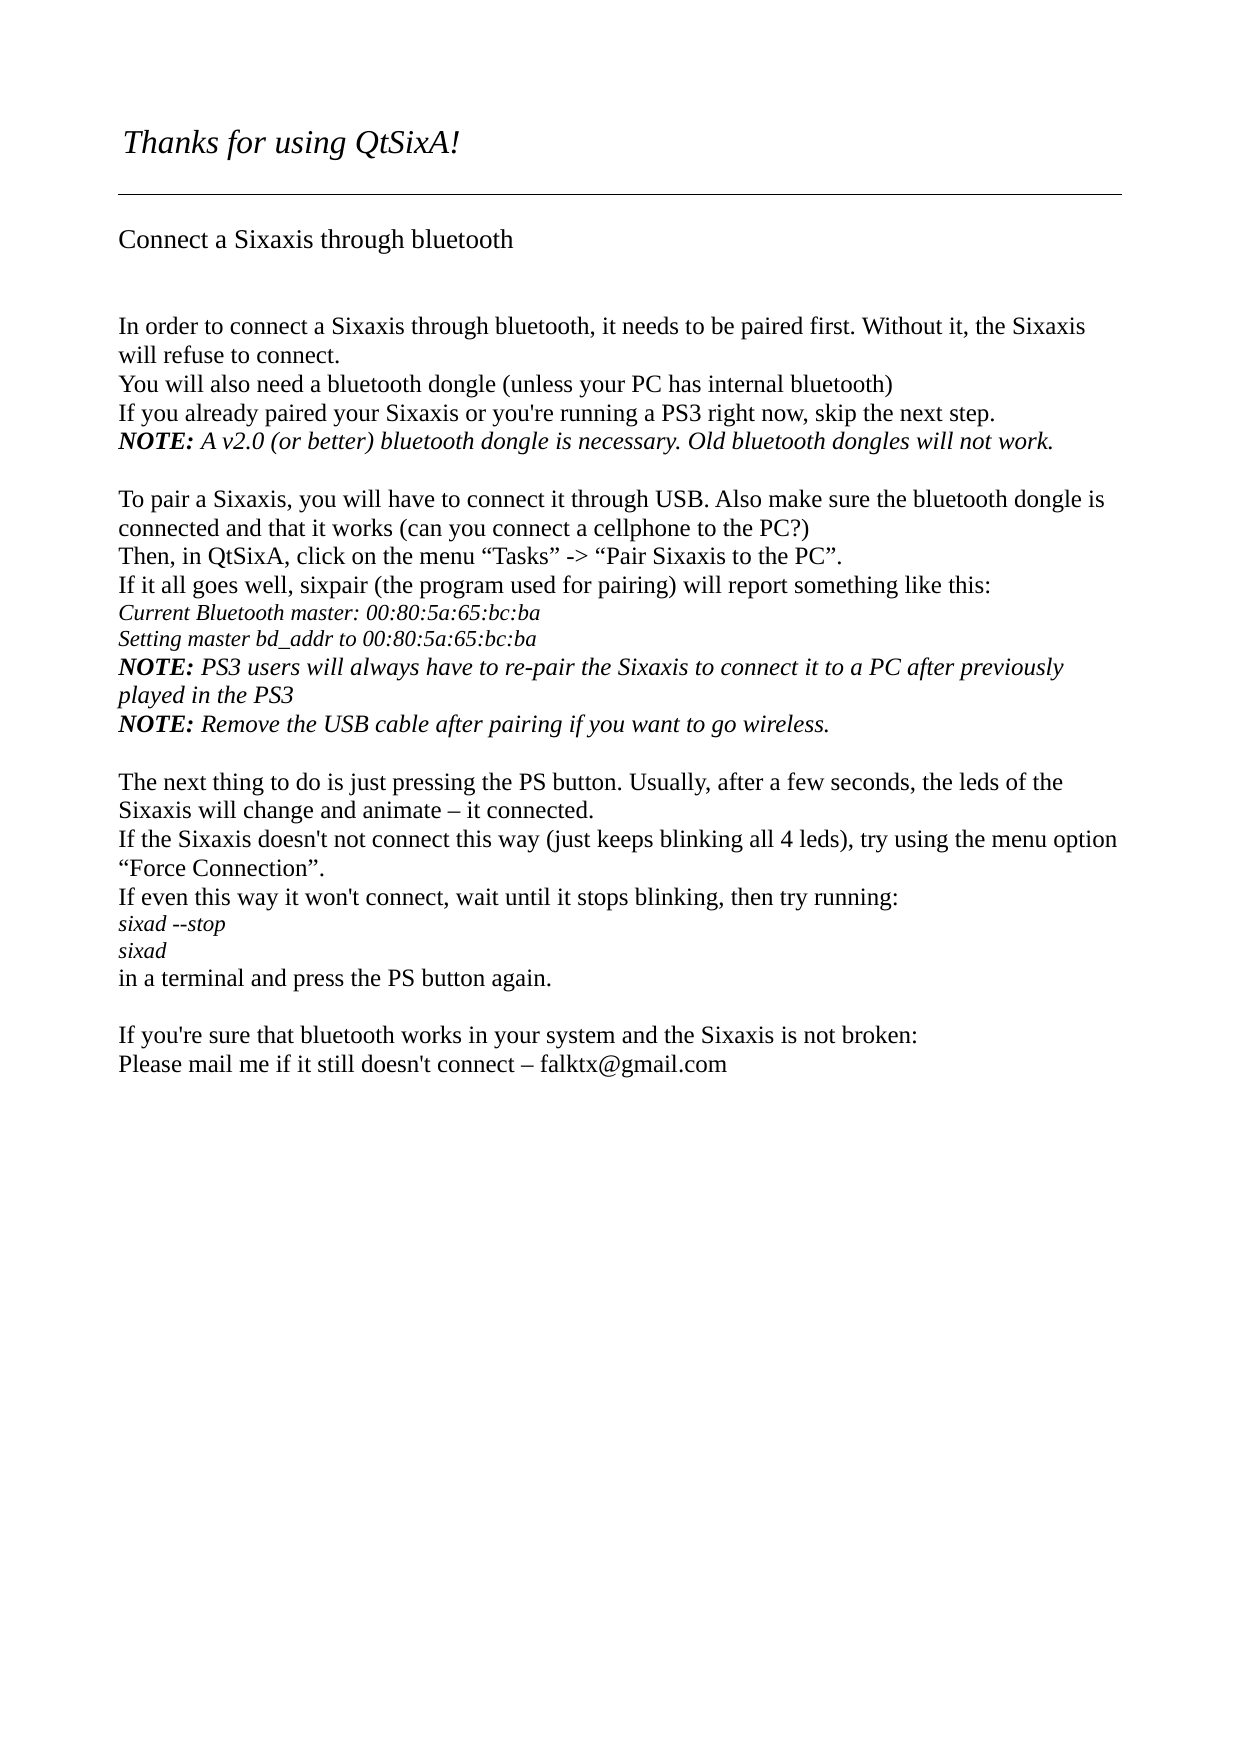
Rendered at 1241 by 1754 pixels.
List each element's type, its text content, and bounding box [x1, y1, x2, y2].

text sixad [118, 937, 1122, 963]
text If you're sure that bluetooth works in your system and the Sixaxis is not broken: [118, 1021, 1122, 1049]
text If the Sixaxis doesn't not connect this way (just keeps blinking all 4 leds), try using the menu option “Force Connection”. [118, 824, 1122, 882]
text If even this way it won't connect, wait until it stops blinking, then try running: [118, 882, 1122, 910]
text Connect a Sixaxis through bluetooth [118, 223, 1122, 254]
text If it all goes well, sixpair (the program used for pairing) will report something like this: [118, 570, 1122, 599]
text sixad --stop [118, 910, 1122, 937]
text Please mail me if it still doesn't connect – falktx@gmail.com [118, 1049, 1122, 1078]
text In order to connect a Sixaxis through bluetooth, it needs to be paired first. Without it, the Sixaxis will refuse to connect. [118, 311, 1122, 369]
text Thanks for using QtSixA! [118, 118, 1122, 194]
text To pair a Sixaxis, you will have to connect it through USB. Also make sure the bluetooth dongle is connected and that it works (can you connect a cellphone to the PC?) [118, 484, 1122, 541]
text NOTE: A v2.0 (or better) bluetooth dongle is necessary. Old bluetooth dongles will not work. [118, 426, 1122, 455]
text NOTE: PS3 users will always have to re-pair the Sixaxis to connect it to a PC after previously played in the PS3 [118, 652, 1122, 709]
text in a terminal and press the PS button again. [118, 963, 1122, 992]
text You will also need a bluetooth dongle (unless your PC has internal bluetooth) [118, 369, 1122, 398]
text Current Bluetooth master: 00:80:5a:65:bc:ba [118, 599, 1122, 625]
text Setting master bd_addr to 00:80:5a:65:bc:ba [118, 625, 1122, 652]
text Then, in QtSixA, click on the menu “Tasks” -> “Pair Sixaxis to the PC”. [118, 541, 1122, 570]
text NOTE: Remove the USB cable after pairing if you want to go wireless. [118, 709, 1122, 738]
text The next thing to do is just pressing the PS button. Usually, after a few seconds, the leds of the Sixaxis will change and animate – it connected. [118, 767, 1122, 824]
text If you already paired your Sixaxis or you're running a PS3 right now, skip the next step. [118, 398, 1122, 426]
